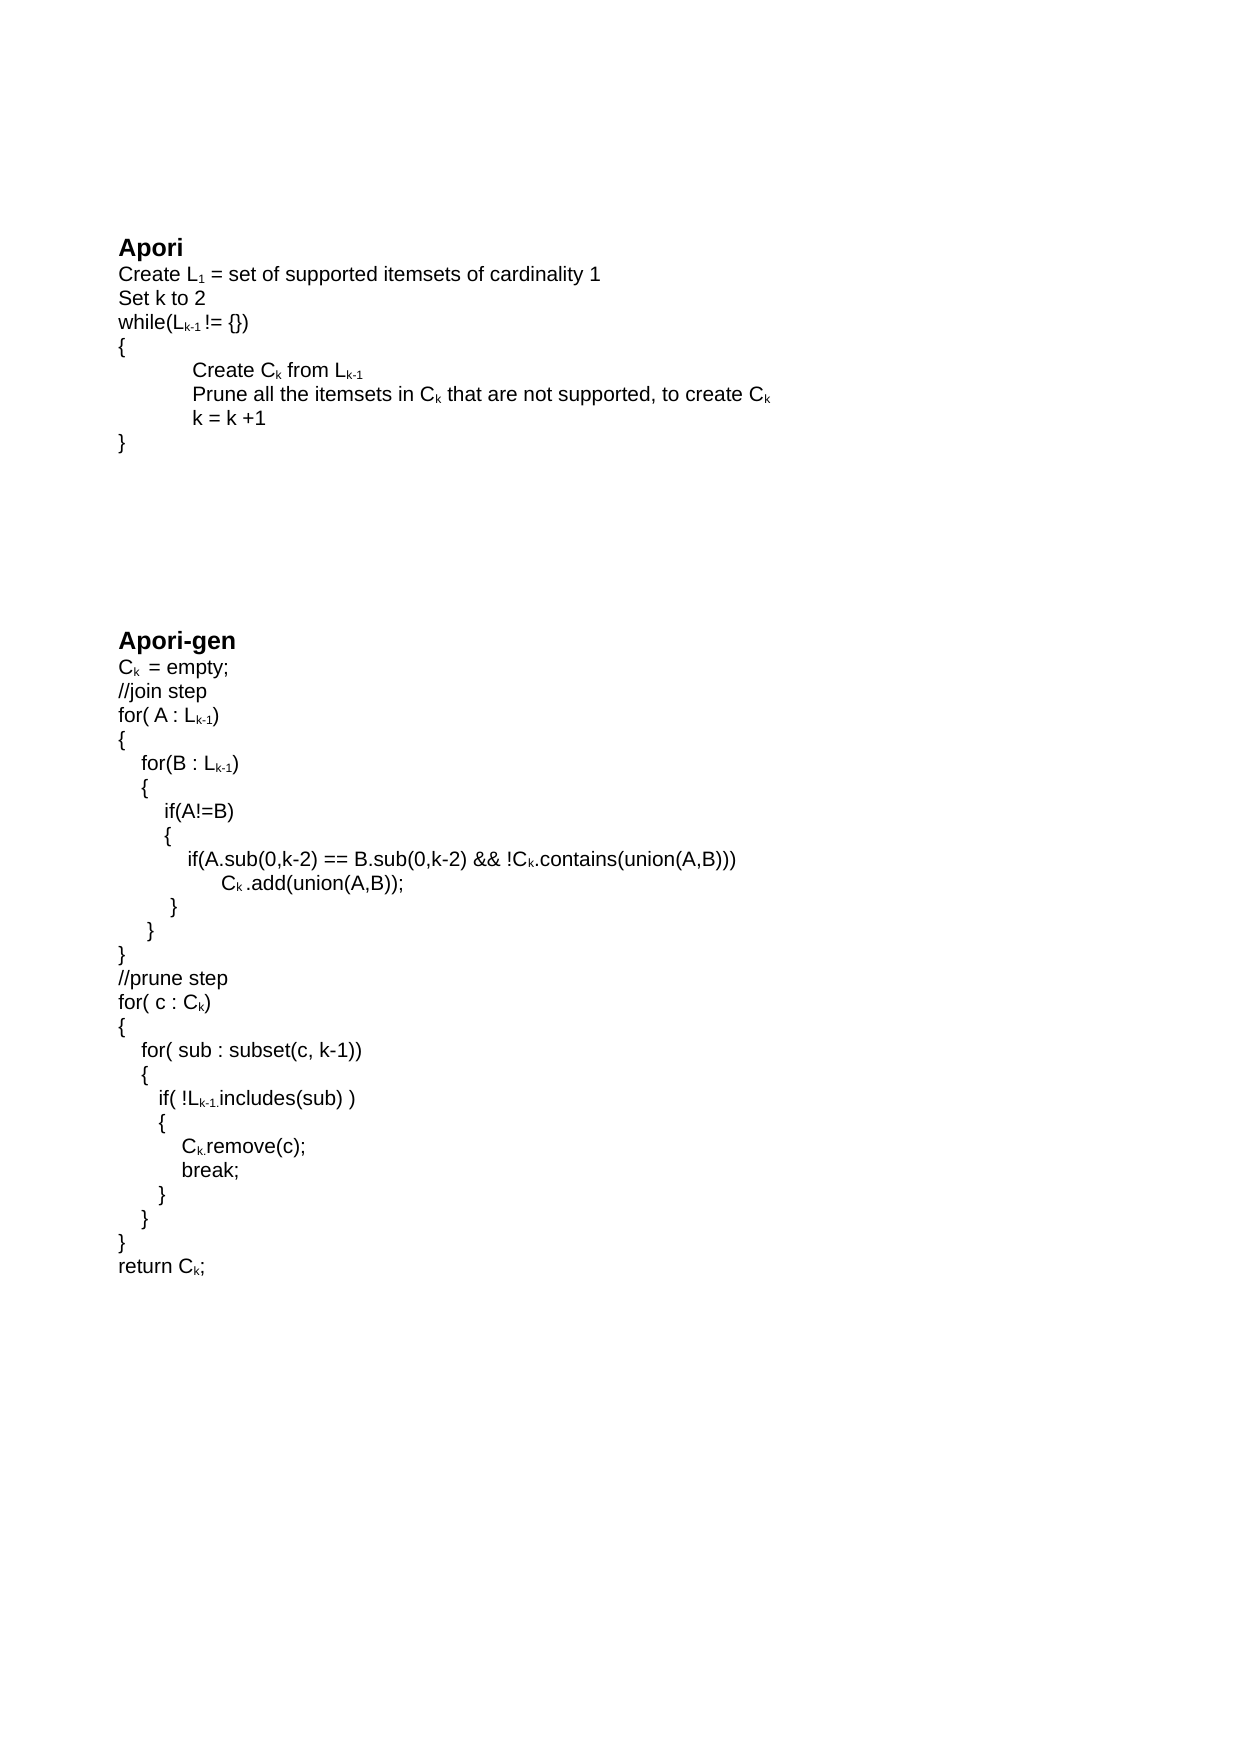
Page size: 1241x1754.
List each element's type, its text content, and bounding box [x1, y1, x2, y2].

text { [118, 334, 1122, 358]
text while(Lk-1 != {}) [118, 310, 1122, 334]
text { [118, 727, 1122, 751]
text if(A.sub(0,k-2) == B.sub(0,k-2) && !Ck.contains(union(A,B))) [118, 846, 1122, 870]
text Ck .add(union(A,B)); [118, 870, 1122, 894]
text Apori [118, 233, 1122, 262]
text } [118, 1206, 1122, 1230]
text for( A : Lk-1) [118, 703, 1122, 727]
text for(B : Lk-1) [118, 751, 1122, 774]
text } [118, 942, 1122, 966]
text if( !Lk-1.includes(sub) ) [118, 1086, 1122, 1110]
text } [118, 429, 1122, 453]
text } [118, 1230, 1122, 1254]
text for( sub : subset(c, k-1)) [118, 1038, 1122, 1062]
text return Ck; [118, 1254, 1122, 1278]
text Ck.remove(c); [118, 1134, 1122, 1158]
text Create Ck from Lk-1 [118, 358, 1122, 382]
text } [118, 918, 1122, 942]
text Set k to 2 [118, 286, 1122, 310]
text } [118, 894, 1122, 918]
text Ck = empty; [118, 655, 1122, 679]
text { [118, 1062, 1122, 1086]
text break; [118, 1158, 1122, 1182]
text Create L1 = set of supported itemsets of cardinality 1 [118, 262, 1122, 286]
text k = k +1 [118, 406, 1122, 429]
text { [118, 1110, 1122, 1134]
text { [118, 822, 1122, 846]
text if(A!=B) [118, 798, 1122, 822]
text //join step [118, 679, 1122, 703]
text { [118, 1014, 1122, 1038]
text Prune all the itemsets in Ck that are not supported, to create Ck [118, 382, 1122, 406]
text } [118, 1182, 1122, 1206]
text for( c : Ck) [118, 990, 1122, 1014]
text { [118, 774, 1122, 798]
text //prune step [118, 966, 1122, 990]
text Apori-gen [118, 626, 1122, 655]
